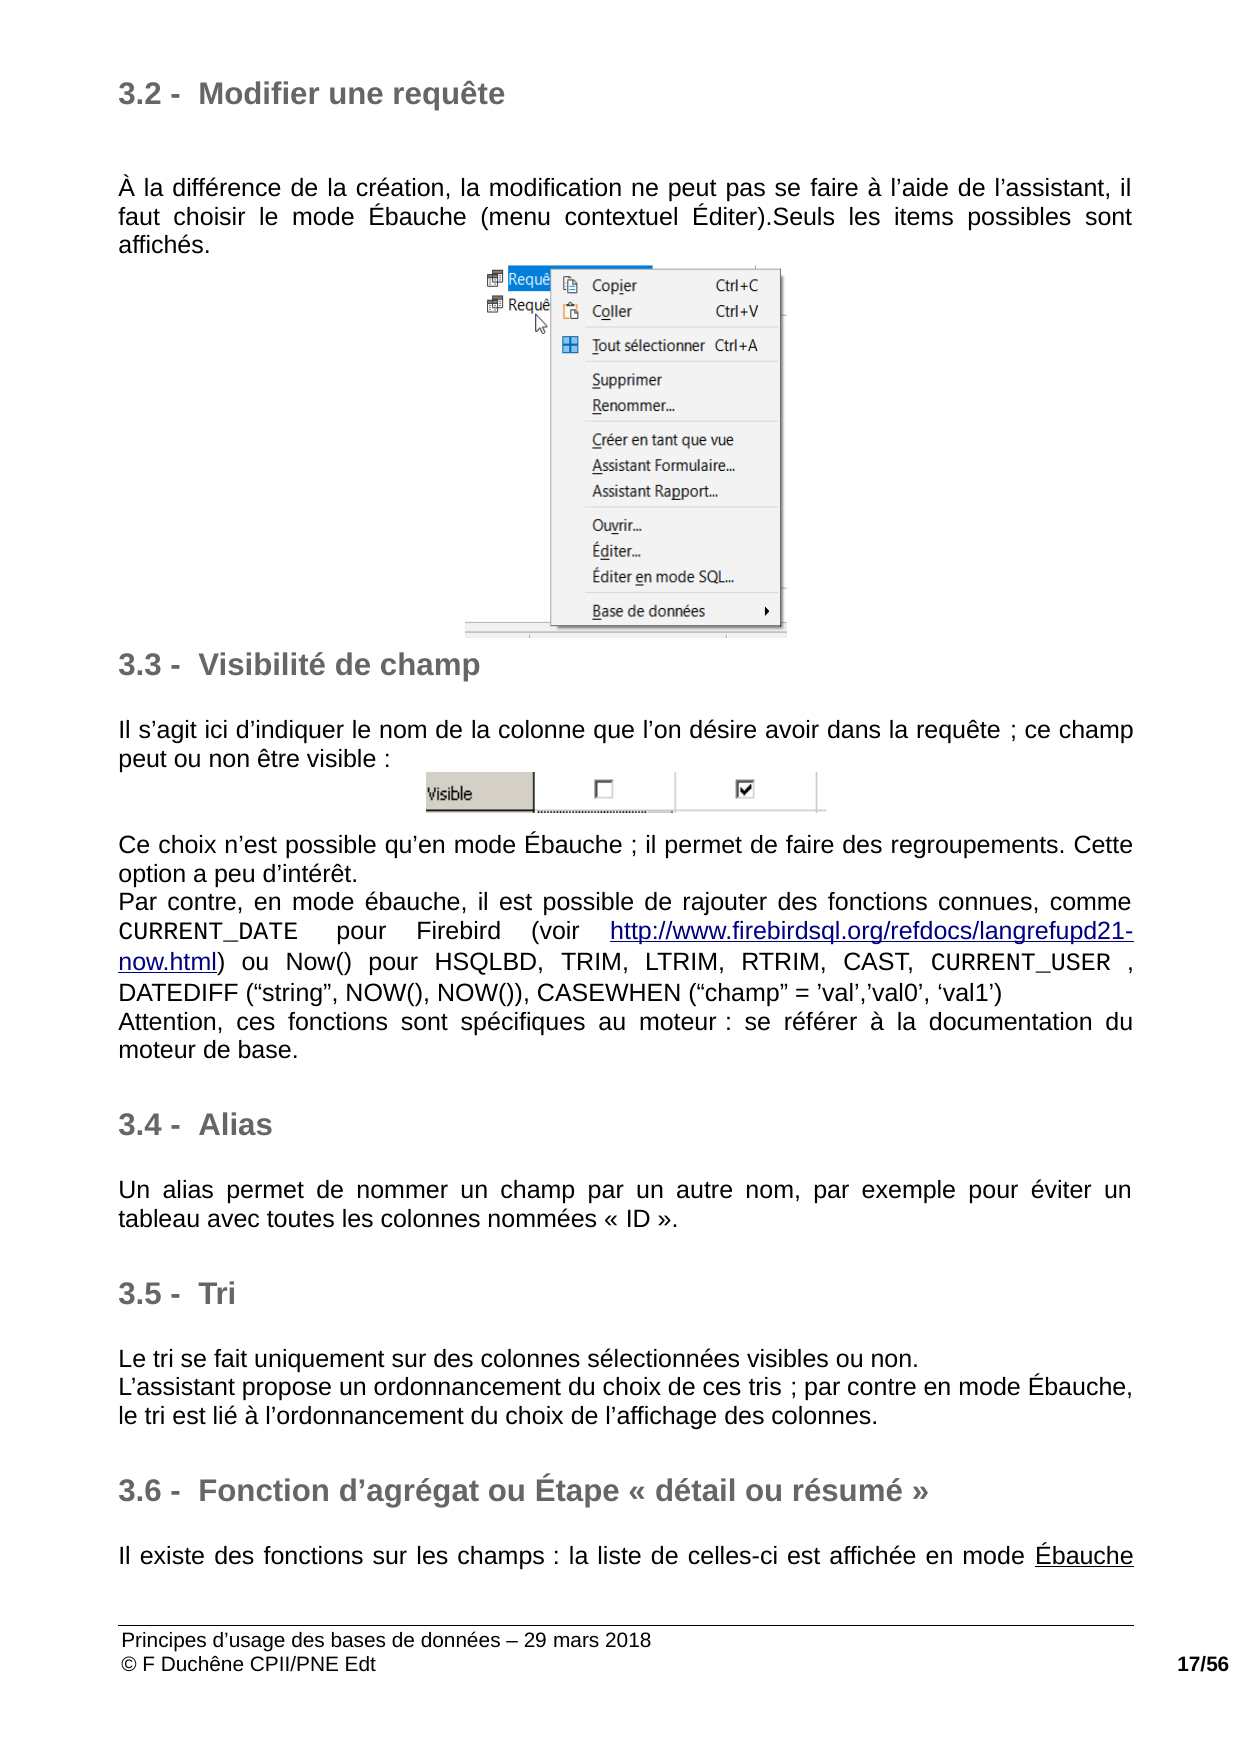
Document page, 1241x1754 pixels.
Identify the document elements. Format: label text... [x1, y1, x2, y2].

picture [426, 772, 827, 813]
text Il s’agit ici d’indiquer le nom de la colonne que l’on désire avoir dans la requête ; ce champ peut ou non être visible : [118, 715, 1134, 772]
subtitle Fonction d’agrégat ou Étape « détail ou résumé » [118, 1472, 1134, 1508]
text Par contre, en mode ébauche, il est possible de rajouter des fonctions connues, comme CURRENT_DATE pour Firebird (voir http://www.firebirdsql.org/refdocs/langrefupd21-now.html) ou Now() pour HSQLBD, TRIM, LTRIM, RTRIM, CAST, CURRENT_USER , DATEDIFF (“string”, NOW(), NOW()), CASEWHEN (“champ” = ’val’,’val0’, ‘val1’) [118, 887, 1134, 1007]
text Le tri se fait uniquement sur des colonnes sélectionnées visibles ou non. [118, 1344, 1134, 1372]
subtitle Modifier une requête [118, 75, 1134, 111]
subtitle Tri [118, 1275, 1134, 1311]
text L’assistant propose un ordonnancement du choix de ces tris ; par contre en mode Ébauche, le tri est lié à l’ordonnancement du choix de l’affichage des colonnes. [118, 1372, 1134, 1430]
text Il existe des fonctions sur les champs : la liste de celles-ci est affichée en mode Ébauche [118, 1541, 1134, 1569]
text Attention, ces fonctions sont spécifiques au moteur : se référer à la documentation du moteur de base. [118, 1007, 1134, 1064]
picture [465, 258, 787, 638]
text Ce choix n’est possible qu’en mode Ébauche ; il permet de faire des regroupements. Cette option a peu d’intérêt. [118, 830, 1134, 887]
subtitle Visibilité de champ [118, 646, 1134, 682]
text À la différence de la création, la modification ne peut pas se faire à l’aide de l’assistant, il faut choisir le mode Ébauche (menu contextuel Éditer).Seuls les items possibles sont affichés. [118, 173, 1134, 259]
text Un alias permet de nommer un champ par un autre nom, par exemple pour éviter un tableau avec toutes les colonnes nommées « ID ». [118, 1175, 1134, 1233]
subtitle Alias [118, 1106, 1134, 1142]
